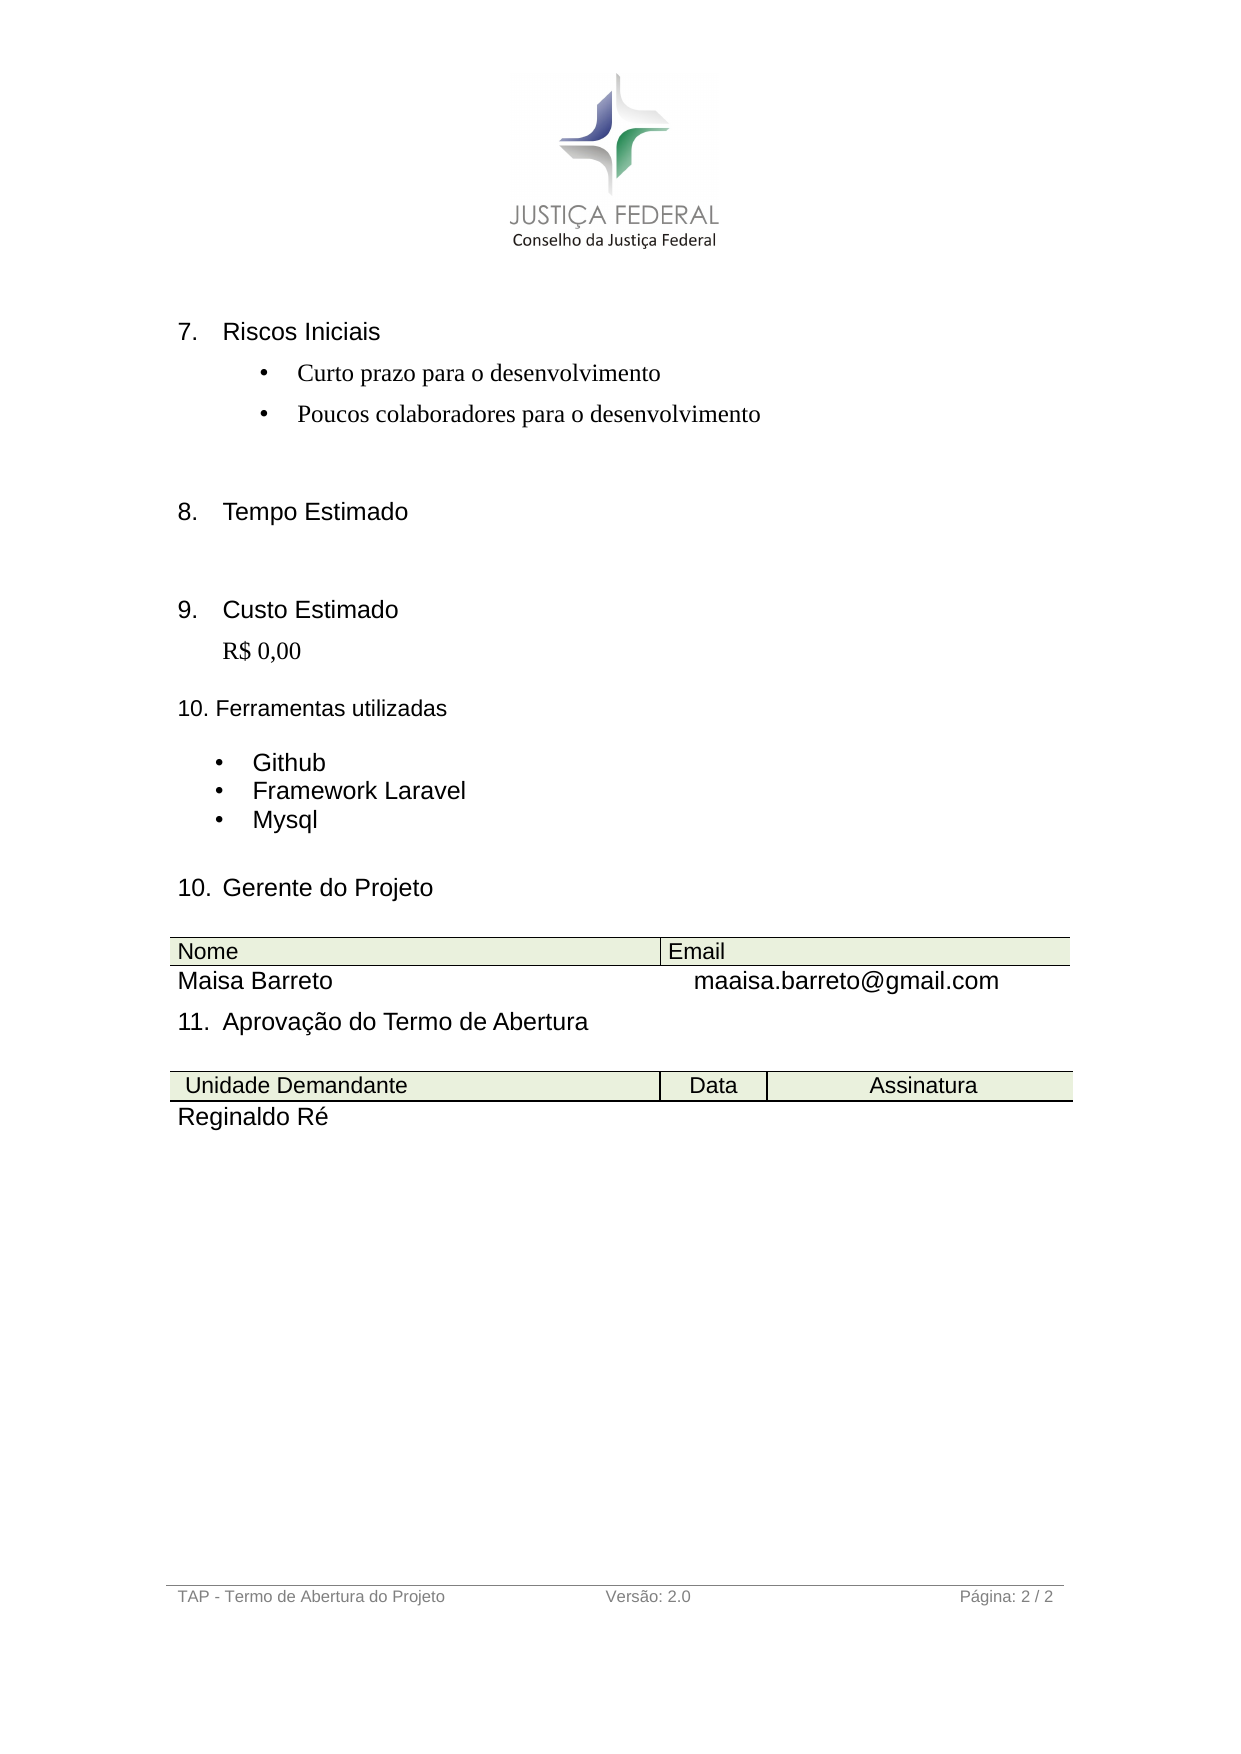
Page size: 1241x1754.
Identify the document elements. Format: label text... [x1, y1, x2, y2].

list Framework Laravel [215, 776, 1063, 805]
table_header Email [661, 938, 1070, 965]
subtitle Aprovação do Termo de Abertura [177, 1007, 1065, 1036]
table_header Data [661, 1072, 766, 1100]
subtitle Custo Estimado [177, 594, 1065, 623]
subtitle Riscos Iniciais [177, 316, 1065, 345]
table_header Unidade Demandante [170, 1072, 659, 1100]
text Reginaldo Ré [177, 1102, 1063, 1131]
subtitle Gerente do Projeto [177, 873, 1065, 902]
table_header Nome [170, 938, 660, 965]
table_header Assinatura [768, 1072, 1073, 1100]
list Mysql [215, 805, 1063, 834]
text 10. Ferramentas utilizadas [177, 695, 1063, 721]
subtitle Tempo Estimado [177, 497, 1065, 526]
text R$ 0,00 [177, 636, 1065, 664]
picture [509, 73, 719, 249]
list Curto prazo para o desenvolvimento [259, 358, 1063, 386]
list Github [215, 747, 1063, 776]
list Poucos colaboradores para o desenvolvimento [259, 399, 1063, 428]
text Maisa Barreto maaisa.barreto@gmail.com [177, 966, 1063, 994]
